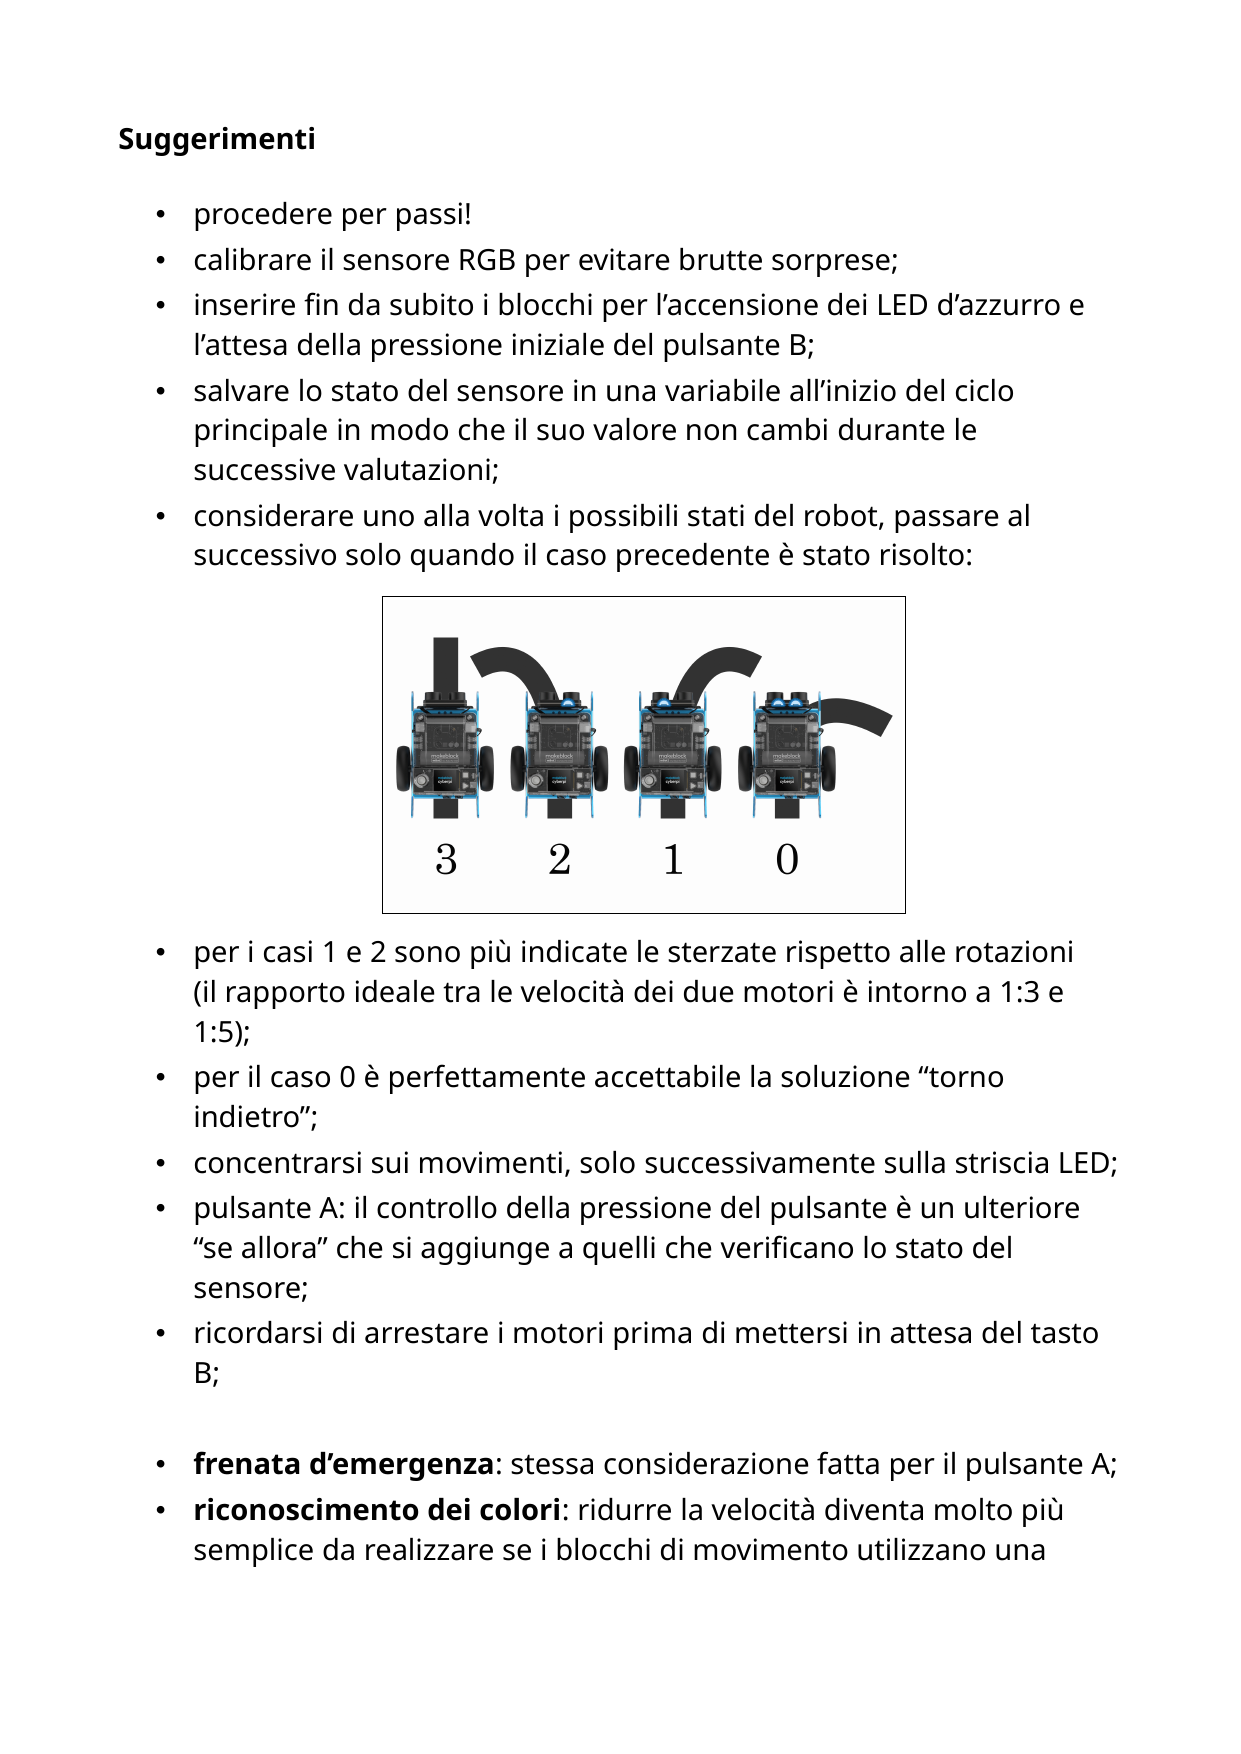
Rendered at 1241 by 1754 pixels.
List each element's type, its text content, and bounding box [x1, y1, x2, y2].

list riconoscimento dei colori: ridurre la velocità diventa molto più semplice da realizzare se i blocchi di movimento utilizzano una [156, 1489, 1122, 1569]
list procedere per passi! [156, 193, 1122, 233]
list per il caso 0 è perfettamente accettabile la soluzione “torno indietro”; [156, 1057, 1122, 1136]
list concentrarsi sui movimenti, solo successivamente sulla striscia LED; [156, 1142, 1122, 1182]
list frenata d’emergenza: stessa considerazione fatta per il pulsante A; [156, 1444, 1122, 1483]
picture [385, 600, 903, 911]
text Suggerimenti [118, 118, 1122, 158]
list salvare lo stato del sensore in una variabile all’inizio del ciclo principale in modo che il suo valore non cambi durante le successive valutazioni; [156, 370, 1122, 489]
list considerare uno alla volta i possibili stati del robot, passare al successivo solo quando il caso precedente è stato risolto: [156, 495, 1122, 574]
list calibrare il sensore RGB per evitare brutte sorprese; [156, 239, 1122, 278]
list [383, 597, 905, 913]
list per i casi 1 e 2 sono più indicate le sterzate rispetto alle rotazioni (il rapporto ideale tra le velocità dei due motori è intorno a 1:3 e 1:5); [156, 580, 1122, 1051]
list pulsante A: il controllo della pressione del pulsante è un ulteriore “se allora” che si aggiunge a quelli che verificano lo stato del sensore; [156, 1188, 1122, 1307]
list ricordarsi di arrestare i motori prima di mettersi in attesa del tasto B; [156, 1313, 1122, 1392]
list inserire fin da subito i blocchi per l’accensione dei LED d’azzurro e l’attesa della pressione iniziale del pulsante B; [156, 284, 1122, 364]
